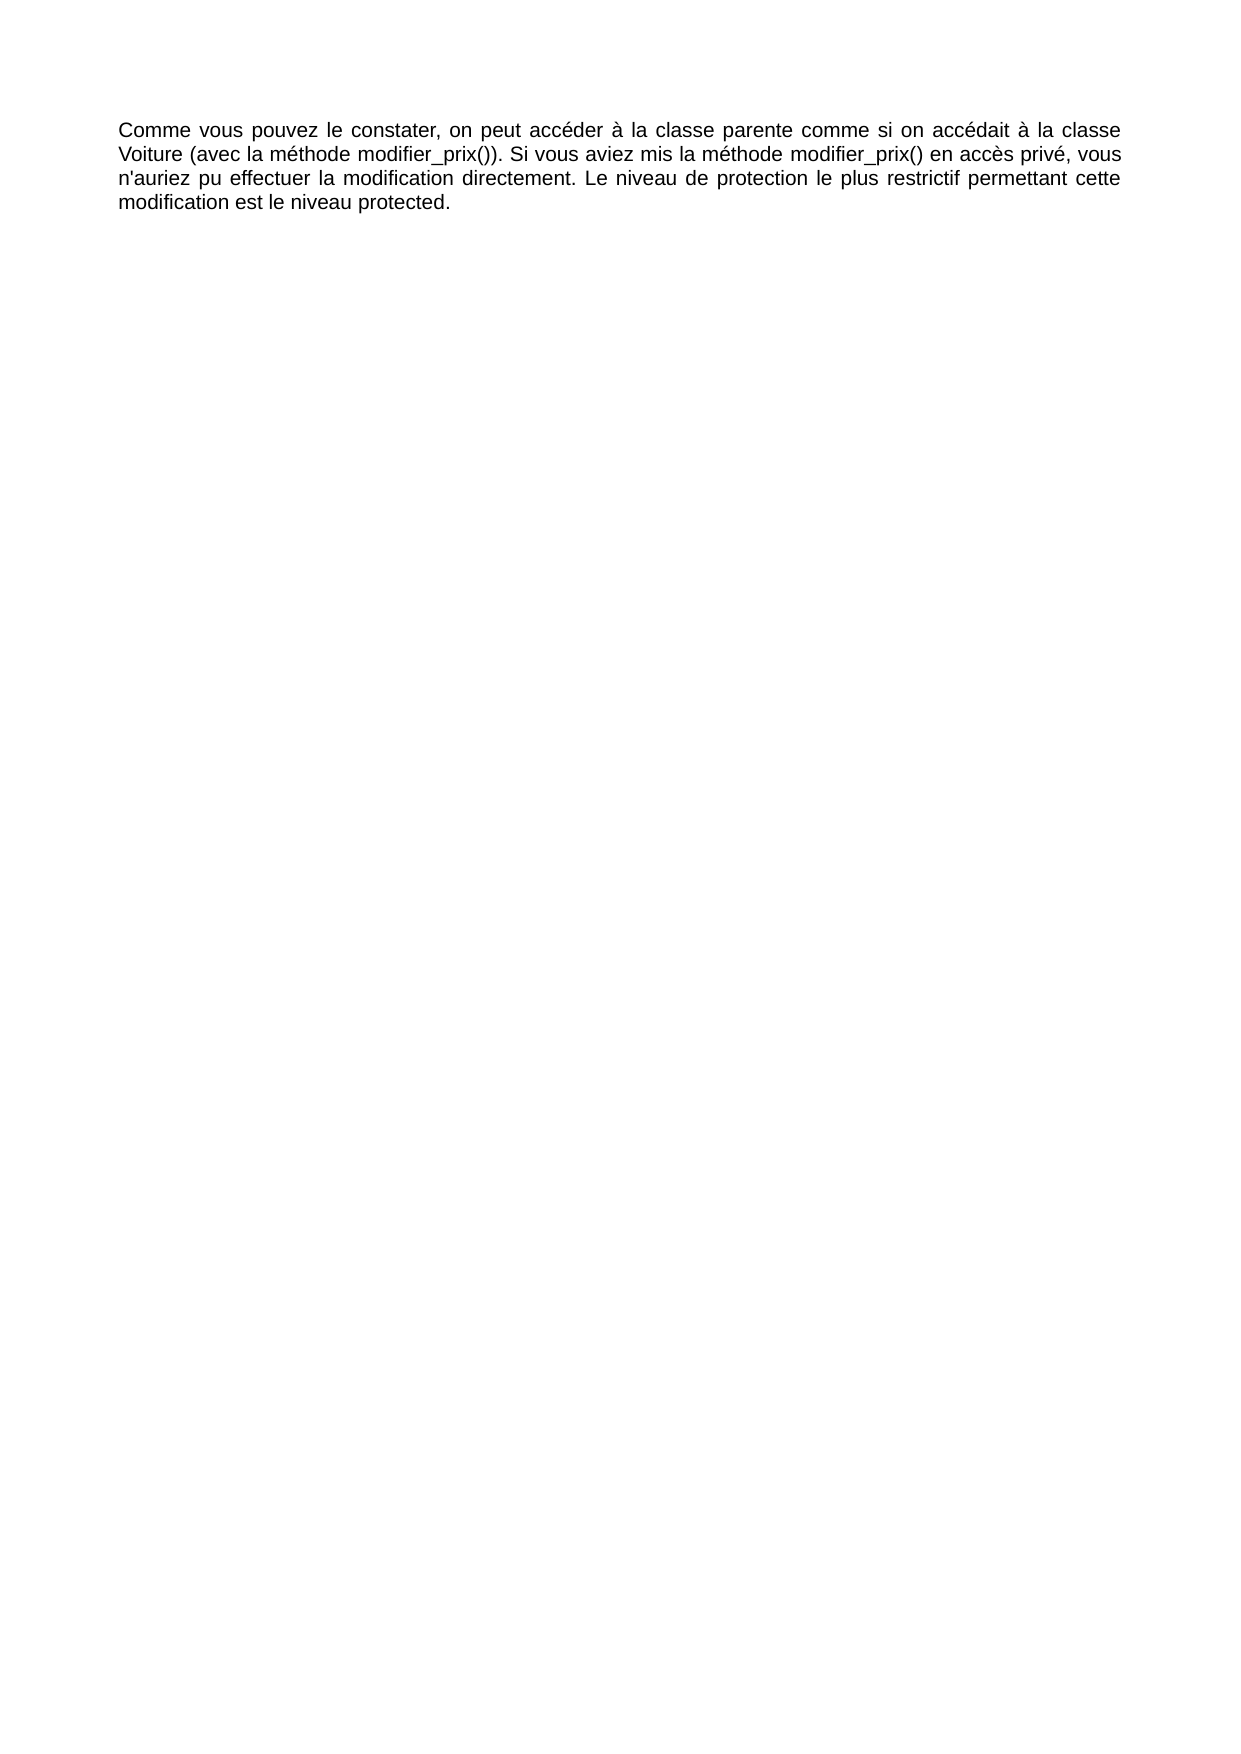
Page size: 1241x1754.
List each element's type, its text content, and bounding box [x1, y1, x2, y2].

text Comme vous pouvez le constater, on peut accéder à la classe parente comme si on accédait à la classe Voiture (avec la méthode modifier_prix()). Si vous aviez mis la méthode modifier_prix() en accès privé, vous n'auriez pu effectuer la modification directement. Le niveau de protection le plus restrictif permettant cette modification est le niveau protected. [118, 118, 1122, 214]
